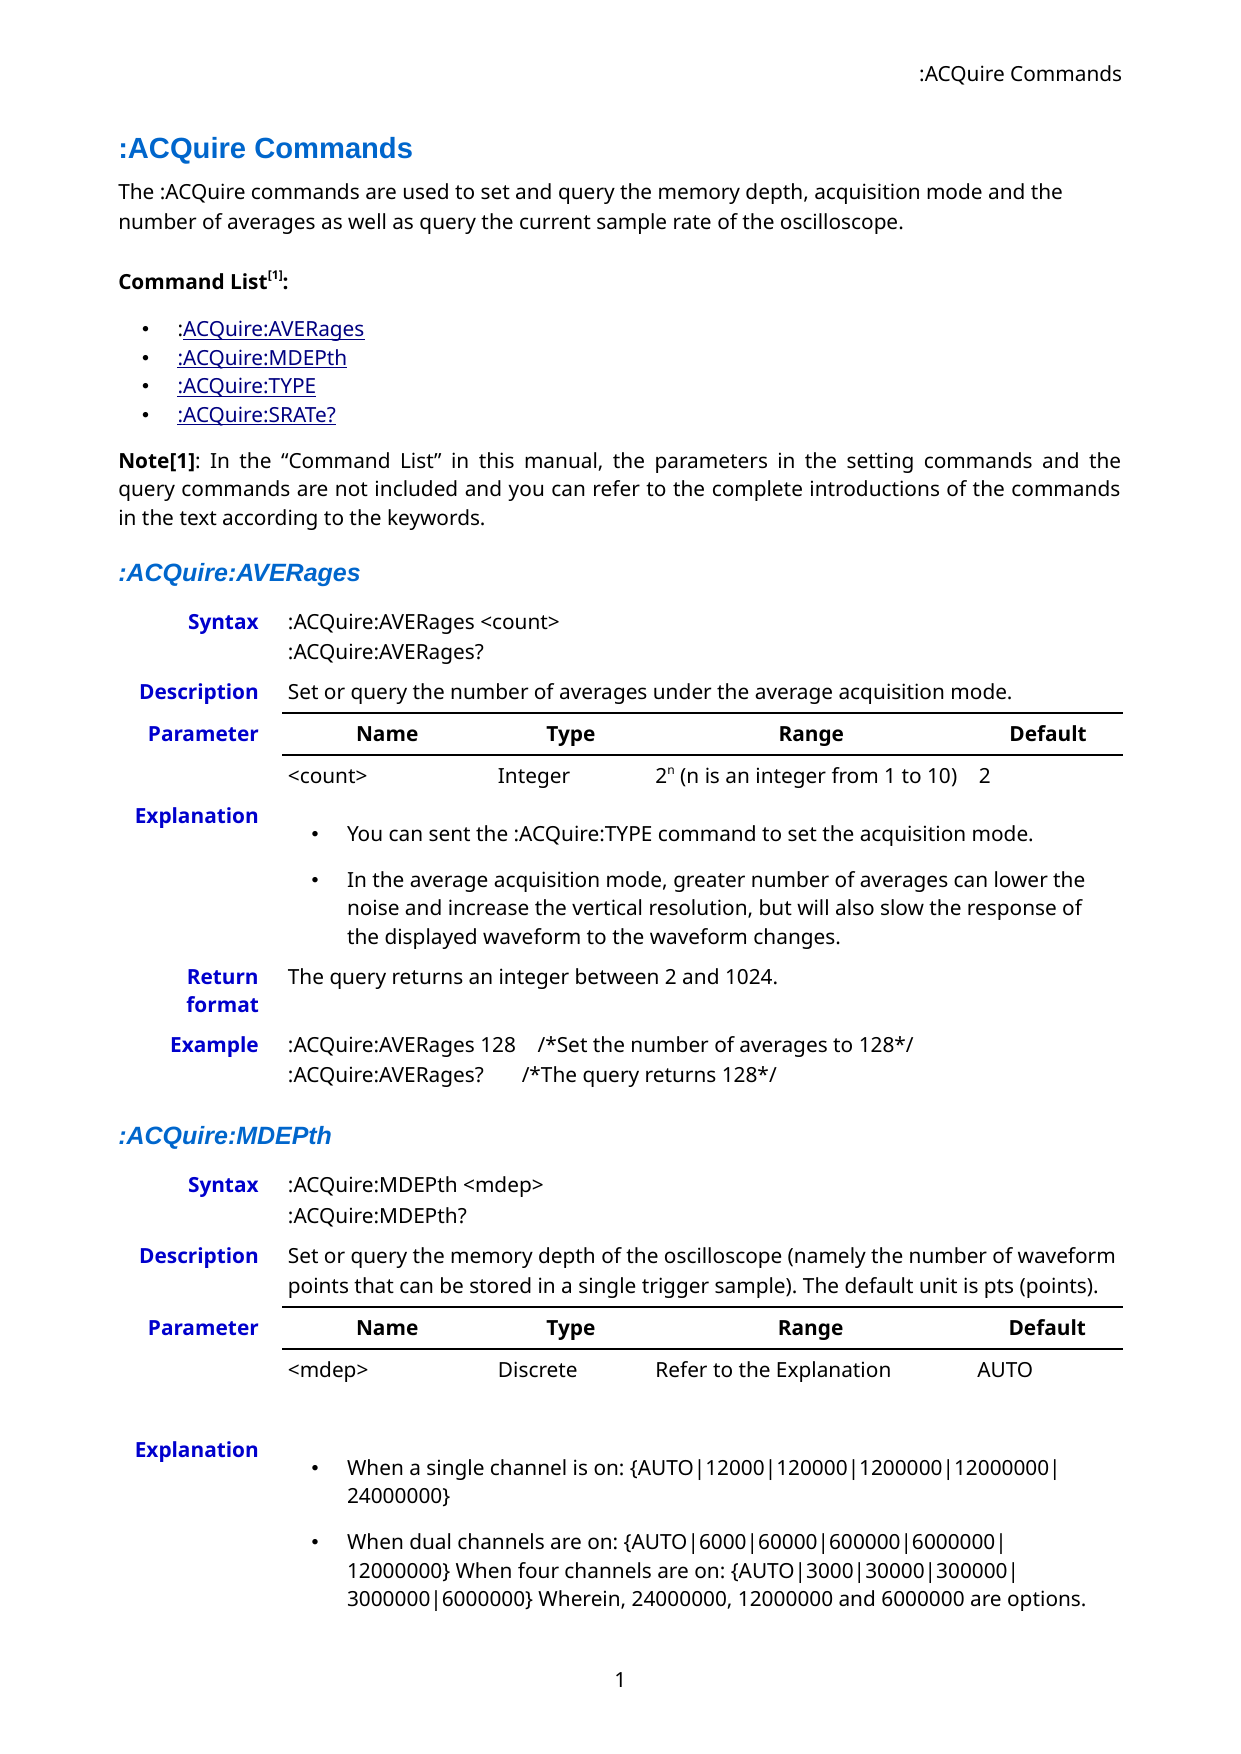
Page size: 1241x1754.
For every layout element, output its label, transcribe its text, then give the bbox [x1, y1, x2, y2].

table_cell <mdep> [282, 1350, 492, 1389]
table_cell The query returns an integer between 2 and 1024. [282, 956, 1123, 1024]
table_cell [118, 754, 282, 796]
list :ACQuire:AVERages [142, 314, 1110, 343]
table_cell 2 [973, 756, 1123, 796]
table_cell Set or query the number of averages under the average acquisition mode. [282, 672, 1123, 712]
table_cell Name [282, 1308, 492, 1347]
table_cell [282, 1390, 492, 1429]
table_cell Return format [118, 956, 282, 1024]
table_header :ACQuire:MDEPth <mdep> :ACQuire:MDEPth? [282, 1165, 1123, 1235]
table_cell Default [973, 714, 1123, 753]
subtitle :ACQuire:MDEPth [118, 1121, 1122, 1150]
list :ACQuire:SRATe? [142, 400, 1110, 428]
table_cell Parameter [118, 712, 282, 753]
table_cell Default [971, 1308, 1123, 1347]
table_cell Parameter [118, 1306, 282, 1347]
list :ACQuire:MDEPth [142, 343, 1110, 371]
table_cell Type [492, 714, 649, 753]
table_cell [649, 1390, 971, 1429]
text The :ACQuire commands are used to set and query the memory depth, acquisition mode and the number of averages as well as query the current sample rate of the oscilloscope. [118, 177, 1117, 235]
table_cell Type [492, 1308, 649, 1347]
table_cell :ACQuire:AVERages 128 /*Set the number of averages to 128*/ :ACQuire:AVERages? /*The query returns 128*/ [282, 1025, 1123, 1095]
table_cell Example [118, 1025, 282, 1095]
table_header :ACQuire:AVERages <count> :ACQuire:AVERages? [282, 601, 1123, 672]
table_cell AUTO [971, 1350, 1123, 1389]
table_cell Description [118, 1235, 282, 1306]
text Command List[1]: [118, 267, 1117, 295]
table_cell 2n (n is an integer from 1 to 10) [649, 756, 973, 796]
table_cell Name [282, 714, 492, 753]
table_cell [118, 1348, 282, 1389]
table_cell <count> [282, 756, 492, 796]
table_cell When a single channel is on: {AUTO|12000|120000|1200000|12000000|24000000} When dual channels are on: {AUTO|6000|60000|600000|6000000|12000000} When four channels are on: {AUTO|3000|30000|300000|3000000|6000000} Wherein, 24000000, 12000000 and 6000000 are options. The relationship among the memory depth, sample rate and waveform length satisfies the following equation: Memory Depth = Sample Rate × Waveform Length Wherein, the Waveform Length is the product of the horizontal timebase (set by the :TIMebase[:MAIN]:SCALe command) times the number of the horizontal scales (12 for MSO1000Z/DS1000Z). When AUTO is selected, the oscilloscope will select the memory depth automatically according to the current sample rate. [282, 1429, 1123, 1618]
subtitle :ACQuire:AVERages [118, 558, 1122, 587]
table_cell Range [649, 1308, 971, 1347]
table_cell Discrete [492, 1350, 649, 1389]
text Note[1]: In the “Command List” in this manual, the parameters in the setting commands and the query commands are not included and you can refer to the complete introductions of the commands in the text according to the keywords. [118, 446, 1122, 531]
table_cell Integer [492, 756, 649, 796]
table_cell Description [118, 672, 282, 712]
table_cell [118, 1390, 282, 1429]
table_cell Refer to the Explanation [649, 1350, 971, 1389]
table_cell Range [649, 714, 973, 753]
table_cell Explanation [118, 1429, 282, 1618]
table_cell [492, 1390, 649, 1429]
table_cell Set or query the memory depth of the oscilloscope (namely the number of waveform points that can be stored in a single trigger sample). The default unit is pts (points). [282, 1235, 1123, 1306]
table_header Syntax [118, 1165, 282, 1235]
table_header Syntax [118, 601, 282, 672]
list :ACQuire:TYPE [142, 371, 1110, 400]
table_cell You can sent the :ACQuire:TYPE command to set the acquisition mode. In the average acquisition mode, greater number of averages can lower the noise and increase the vertical resolution, but will also slow the response of the displayed waveform to the waveform changes. [282, 796, 1123, 956]
table_cell [971, 1390, 1123, 1429]
subtitle :ACQuire Commands [118, 131, 1122, 165]
table_cell Explanation [118, 796, 282, 956]
